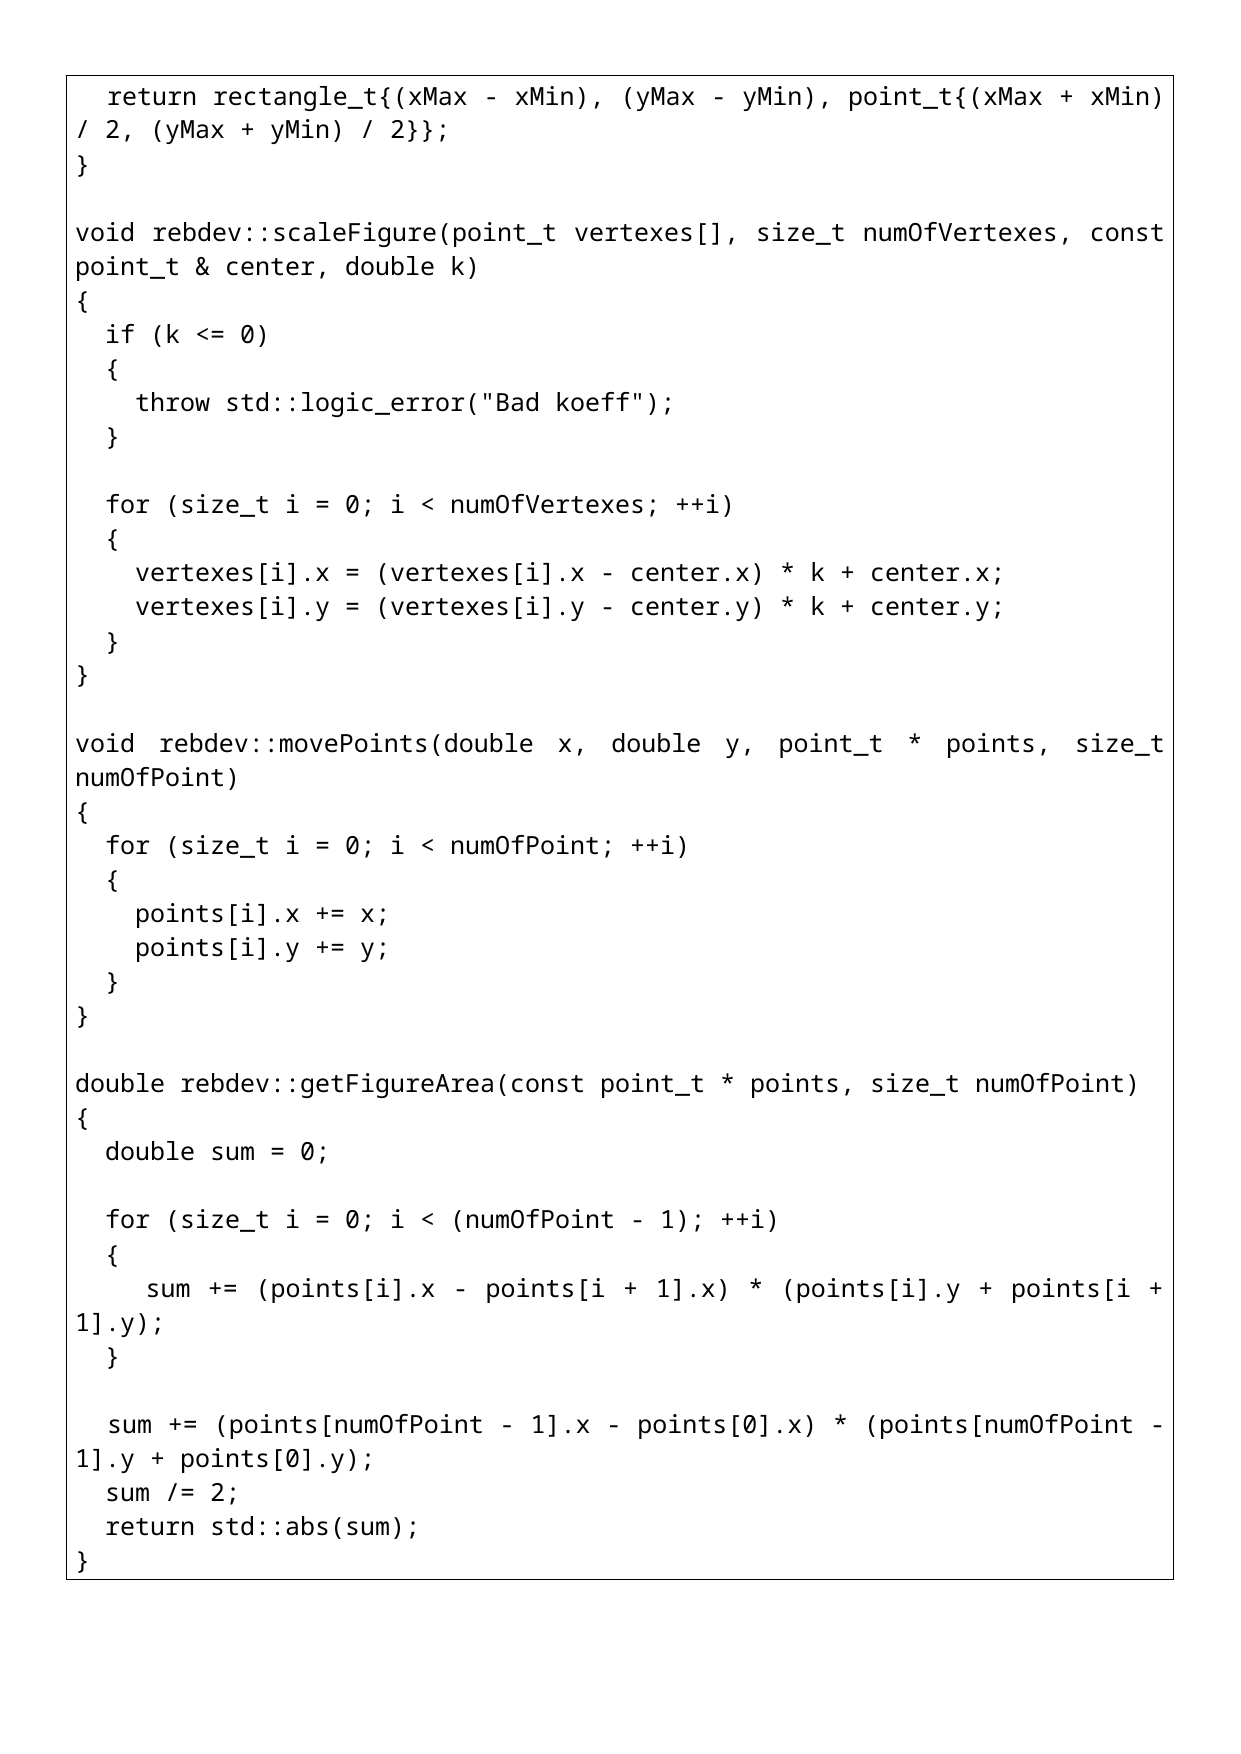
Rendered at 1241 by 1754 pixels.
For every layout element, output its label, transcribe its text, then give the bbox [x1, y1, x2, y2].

text } [75, 657, 1165, 691]
text vertexes[i].y = (vertexes[i].y - center.y) * k + center.y; [75, 589, 1165, 623]
text { [75, 521, 1165, 555]
text void rebdev::movePoints(double x, double y, point_t * points, size_t numOfPoint) [75, 725, 1165, 793]
text return rectangle_t{(xMax - xMin), (yMax - yMin), point_t{(xMax + xMin) / 2, (yMax + yMin) / 2}}; [67, 76, 1173, 146]
text for (size_t i = 0; i < numOfVertexes; ++i) [75, 487, 1165, 521]
text double sum = 0; [75, 1134, 1165, 1168]
text for (size_t i = 0; i < (numOfPoint - 1); ++i) [75, 1202, 1165, 1236]
text return std::abs(sum); [75, 1509, 1165, 1540]
text { [75, 793, 1165, 827]
text } [75, 623, 1165, 657]
text if (k <= 0) [75, 317, 1165, 351]
text points[i].y += y; [75, 930, 1165, 964]
text } [67, 1540, 1173, 1579]
text sum /= 2; [75, 1475, 1165, 1509]
text } [75, 419, 1165, 453]
text } [75, 146, 1165, 180]
text double rebdev::getFigureArea(const point_t * points, size_t numOfPoint) [75, 1066, 1165, 1100]
text { [75, 1100, 1165, 1134]
text void rebdev::scaleFigure(point_t vertexes[], size_t numOfVertexes, const point_t & center, double k) [75, 214, 1165, 282]
text vertexes[i].x = (vertexes[i].x - center.x) * k + center.x; [75, 555, 1165, 589]
text } [75, 1338, 1165, 1372]
text points[i].x += x; [75, 896, 1165, 930]
text for (size_t i = 0; i < numOfPoint; ++i) [75, 827, 1165, 862]
text } [75, 964, 1165, 998]
text { [75, 351, 1165, 385]
text { [75, 862, 1165, 896]
text { [75, 282, 1165, 317]
text sum += (points[i].x - points[i + 1].x) * (points[i].y + points[i + 1].y); [75, 1270, 1165, 1338]
text { [75, 1236, 1165, 1270]
text sum += (points[numOfPoint - 1].x - points[0].x) * (points[numOfPoint - 1].y + points[0].y); [75, 1407, 1165, 1475]
text throw std::logic_error("Bad koeff"); [75, 385, 1165, 419]
text } [75, 998, 1165, 1032]
